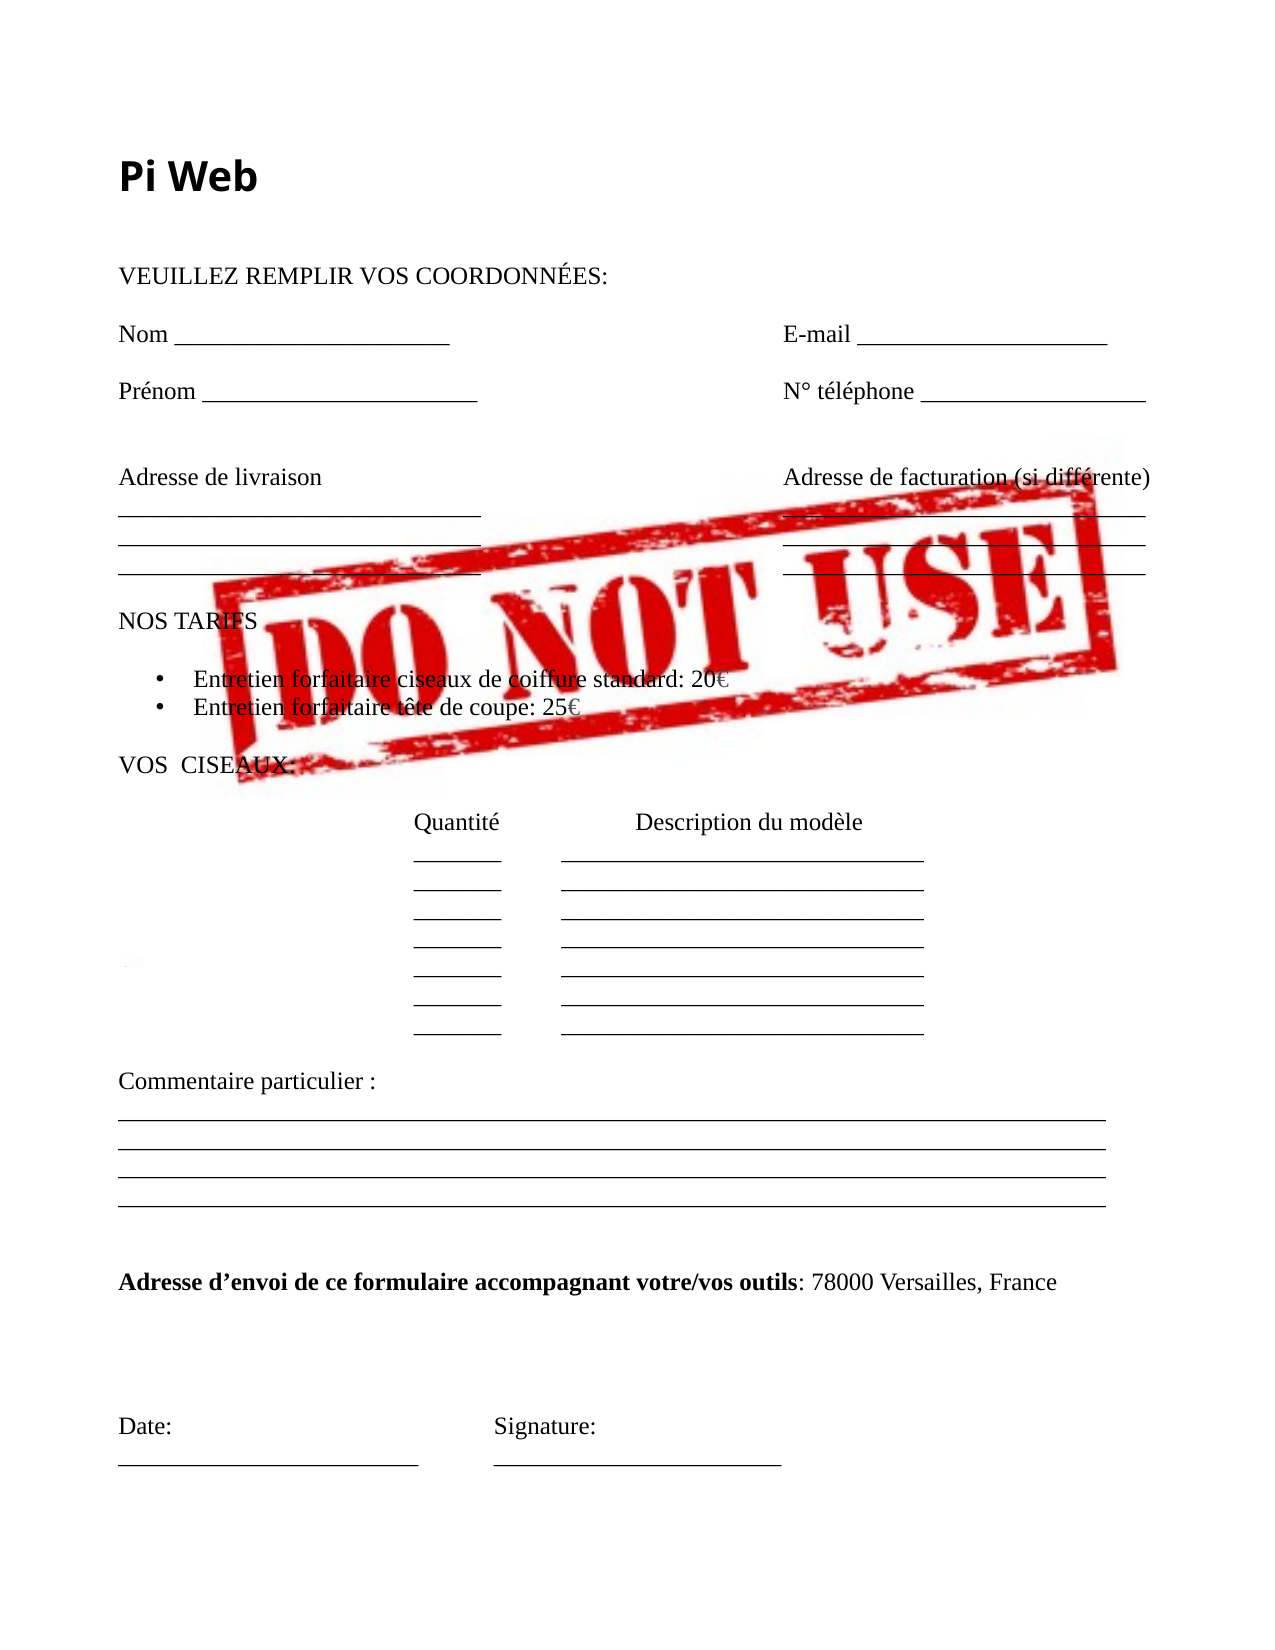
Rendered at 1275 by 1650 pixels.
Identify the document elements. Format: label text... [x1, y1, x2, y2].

text Adresse d’envoi de ce formulaire accompagnant votre/vos outils: 78000 Versailles, France [118, 1267, 1157, 1296]
text Pi Web [118, 147, 1157, 204]
text VEUILLEZ REMPLIR VOS COORDONNÉES: [118, 261, 1157, 290]
text Commentaire particulier : _______________________________________________________________________________ _______________________________________________________________________________ _______________________________________________________________________________ [118, 1066, 1157, 1181]
text ________________________ _______________________ [118, 1440, 1157, 1469]
text _______ _____________________________ [118, 951, 1157, 980]
text _______ _____________________________ [118, 1009, 1157, 1037]
text _______________________________________________________________________________ [118, 1181, 1157, 1210]
text Date: Signature: [118, 1411, 1157, 1440]
text _______ _____________________________ [118, 980, 1157, 1009]
